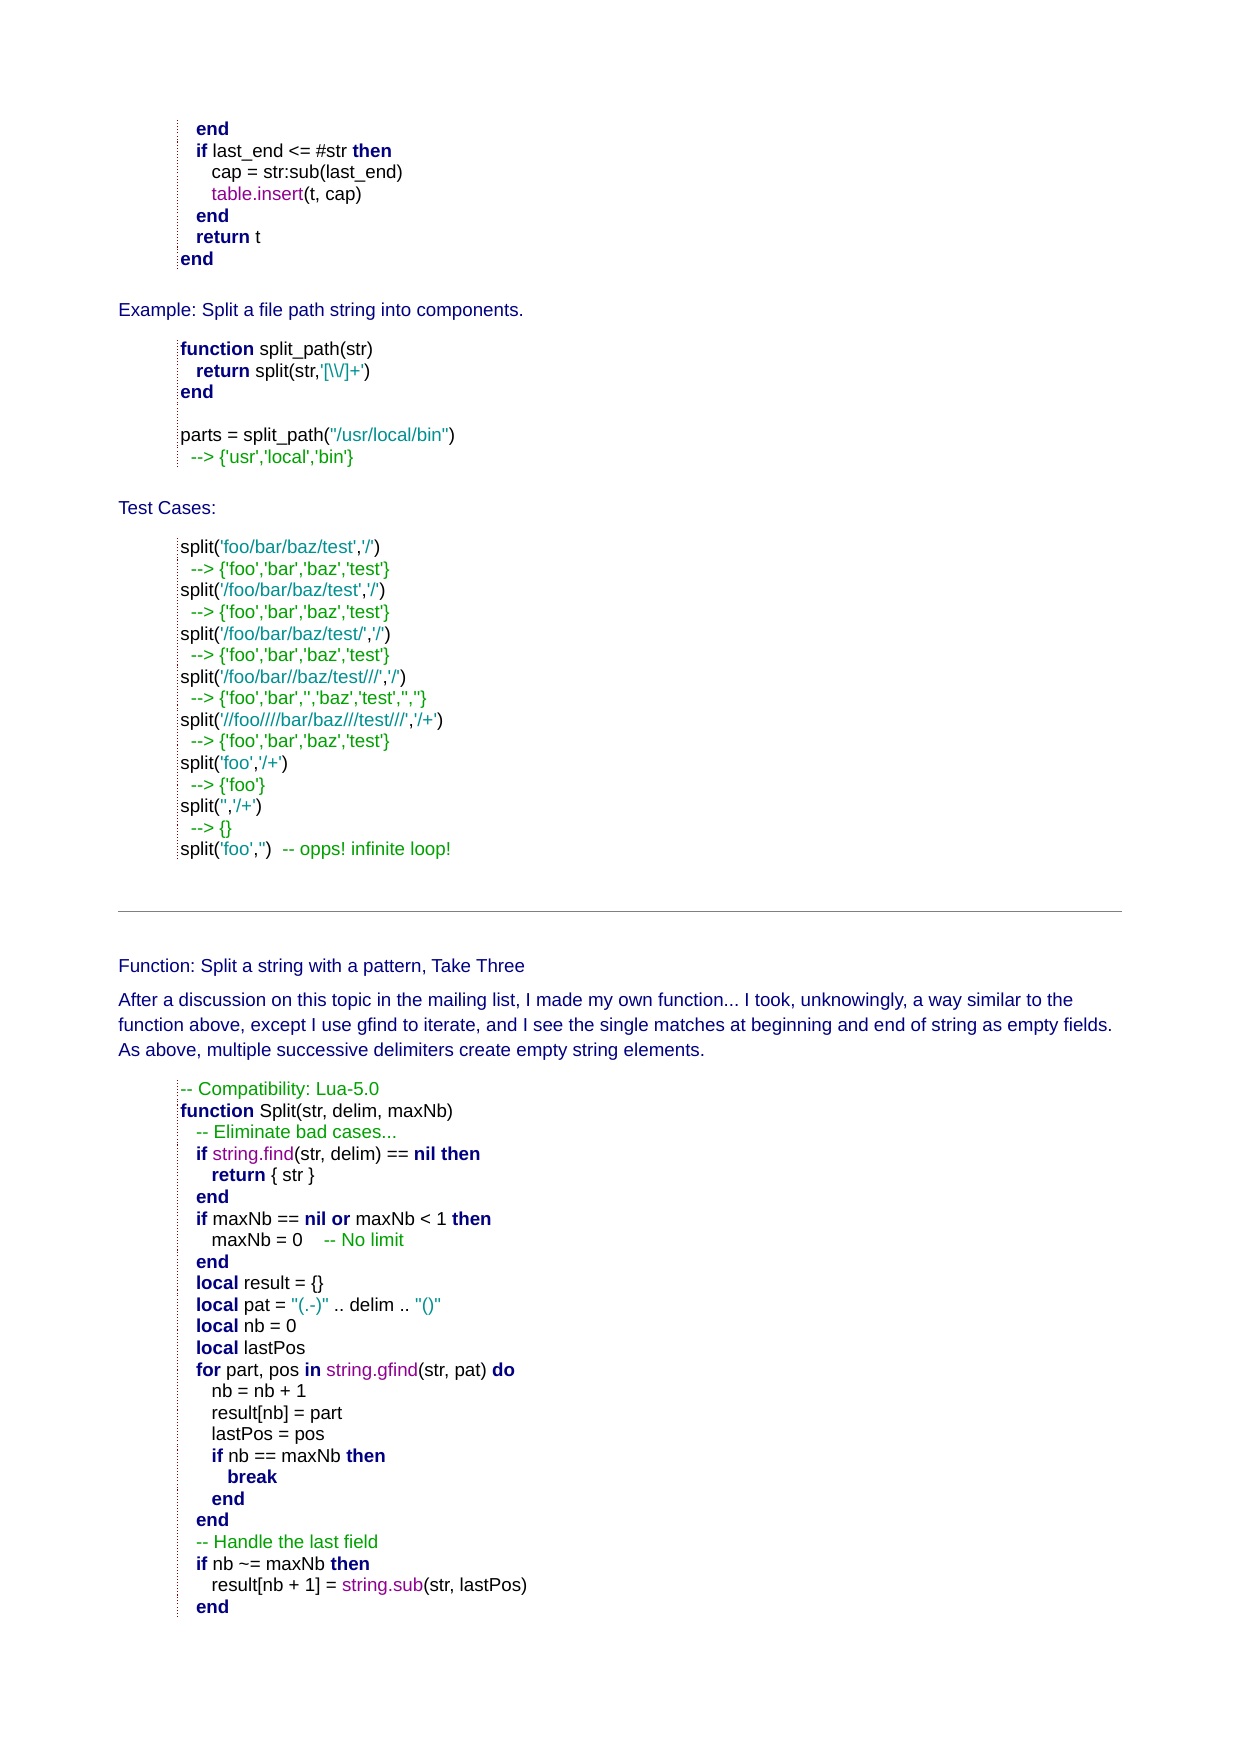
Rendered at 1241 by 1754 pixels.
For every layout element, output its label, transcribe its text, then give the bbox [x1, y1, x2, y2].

text split('/foo/bar/baz/test/','/') [177, 622, 1122, 644]
text lastPos = pos [177, 1423, 1122, 1444]
text break [177, 1466, 1122, 1488]
text split('foo','') -- opps! infinite loop! [177, 838, 1122, 859]
text for part, pos in string.gfind(str, pat) do [177, 1358, 1122, 1380]
text function Split(str, delim, maxNb) [177, 1099, 1122, 1121]
text local result = {} [177, 1272, 1122, 1294]
text end [177, 204, 1122, 226]
text --> {'foo','bar','baz','test'} [177, 558, 1122, 579]
text end [177, 118, 1122, 140]
text --> {'usr','local','bin'} [177, 446, 1122, 467]
text local pat = "(.-)" .. delim .. "()" [177, 1294, 1122, 1315]
text --> {'foo','bar','baz','test'} [177, 601, 1122, 622]
text end [177, 1186, 1122, 1207]
text if nb ~= maxNb then [177, 1552, 1122, 1574]
text if string.find(str, delim) == nil then [177, 1143, 1122, 1164]
text --> {'foo'} [177, 773, 1122, 795]
text if nb == maxNb then [177, 1444, 1122, 1466]
text local lastPos [177, 1337, 1122, 1358]
subtitle Function: Split a string with a pattern, Take Three [118, 955, 1122, 977]
text parts = split_path("/usr/local/bin") [177, 424, 1122, 446]
text maxNb = 0 -- No limit [177, 1229, 1122, 1251]
text return split(str,'[\\/]+') [177, 359, 1122, 381]
text split('','/+') [177, 795, 1122, 816]
text return t [177, 226, 1122, 247]
text --> {'foo','bar','','baz','test','',''} [177, 687, 1122, 709]
text split('/foo/bar//baz/test///','/') [177, 666, 1122, 687]
text split('foo/bar/baz/test','/') [177, 536, 1122, 558]
text table.insert(t, cap) [177, 183, 1122, 204]
text --> {} [177, 816, 1122, 838]
text end [177, 1596, 1122, 1617]
text if maxNb == nil or maxNb < 1 then [177, 1207, 1122, 1229]
text Example: Split a file path string into components. [118, 298, 1122, 320]
text cap = str:sub(last_end) [177, 161, 1122, 183]
text --> {'foo','bar','baz','test'} [177, 730, 1122, 752]
text end [177, 1251, 1122, 1272]
text split('/foo/bar/baz/test','/') [177, 579, 1122, 601]
text end [177, 247, 1122, 269]
text return { str } [177, 1164, 1122, 1186]
text end [177, 381, 1122, 403]
text --> {'foo','bar','baz','test'} [177, 644, 1122, 666]
text if last_end <= #str then [177, 140, 1122, 161]
text split('//foo////bar/baz///test///','/+') [177, 709, 1122, 730]
text result[nb + 1] = string.sub(str, lastPos) [177, 1574, 1122, 1596]
text local nb = 0 [177, 1315, 1122, 1337]
text split('foo','/+') [177, 752, 1122, 773]
text function split_path(str) [177, 338, 1122, 359]
text -- Eliminate bad cases... [177, 1121, 1122, 1143]
text end [177, 1509, 1122, 1531]
text Test Cases: [118, 497, 1122, 518]
text -- Compatibility: Lua-5.0 [177, 1078, 1122, 1099]
text nb = nb + 1 [177, 1380, 1122, 1401]
text end [177, 1488, 1122, 1509]
text After a discussion on this topic in the mailing list, I made my own function... I took, unknowingly, a way similar to the function above, except I use gfind to iterate, and I see the single matches at beginning and end of string as empty fields. As above, multiple successive delimiters create empty string elements. [118, 989, 1122, 1060]
text -- Handle the last field [177, 1531, 1122, 1552]
text result[nb] = part [177, 1401, 1122, 1423]
